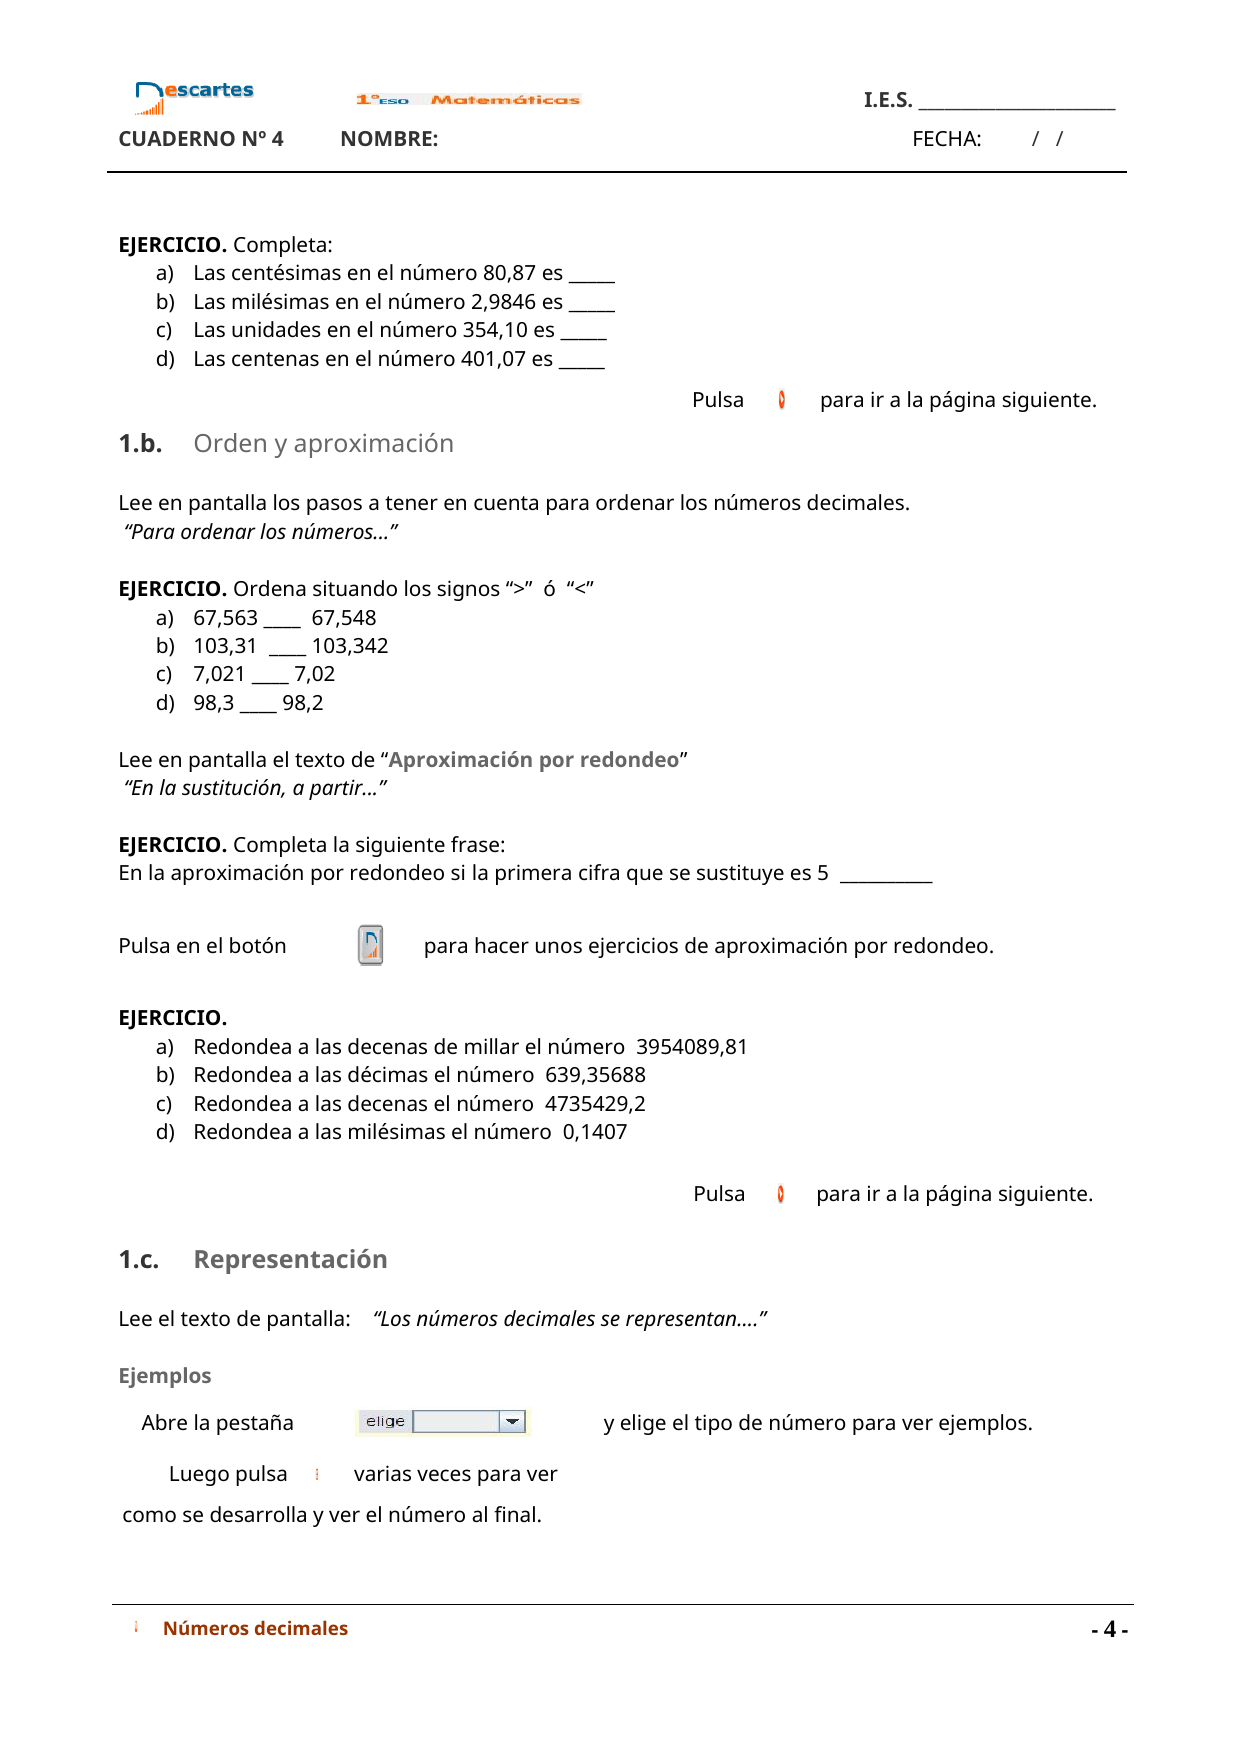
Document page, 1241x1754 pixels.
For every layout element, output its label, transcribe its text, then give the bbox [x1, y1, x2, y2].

text EJERCICIO. Completa la siguiente frase: [118, 830, 1122, 858]
list Redondea a las milésimas el número 0,1407 [156, 1117, 1122, 1146]
list Las centésimas en el número 80,87 es _____ [156, 258, 1122, 287]
text EJERCICIO. [118, 1003, 1122, 1032]
list 67,563 ____ 67,548 [156, 603, 1122, 631]
picture [357, 924, 384, 966]
list Representación [118, 1242, 1122, 1276]
picture [356, 93, 585, 105]
list Las unidades en el número 354,10 es _____ [156, 315, 1122, 344]
picture [315, 1468, 319, 1480]
picture [134, 1620, 138, 1632]
table_cell [1122, 1535, 1133, 1604]
list 98,3 ____ 98,2 [156, 688, 1122, 716]
table_cell como se desarrolla y ver el número al final. [111, 1495, 596, 1535]
table_header [111, 1174, 678, 1213]
table_cell [111, 1535, 596, 1604]
text Ejemplos [118, 1362, 1122, 1390]
table_cell [596, 1454, 1122, 1604]
text “En la sustitución, a partir...” [118, 773, 1122, 802]
table_cell [1122, 1454, 1133, 1495]
table_cell Luego pulsa [111, 1454, 293, 1495]
list 103,31 ____ 103,342 [156, 631, 1122, 659]
table_header [335, 916, 341, 975]
table_header y elige el tipo de número para ver ejemplos. [585, 1390, 1133, 1454]
text En la aproximación por redondeo si la primera cifra que se sustituye es 5 __________ [118, 858, 1122, 887]
list 7,021 ____ 7,02 [156, 659, 1122, 688]
table_header [753, 1174, 761, 1213]
text Lee en pantalla el texto de “Aproximación por redondeo” [118, 745, 1122, 773]
list Las centenas en el número 401,07 es _____ [156, 344, 1122, 372]
list Orden y aproximación [118, 426, 1122, 460]
picture [134, 82, 257, 115]
picture [353, 1406, 533, 1438]
text EJERCICIO. Completa: [118, 230, 1122, 258]
table_cell varias veces para ver [348, 1454, 596, 1495]
picture [777, 1183, 784, 1204]
text EJERCICIO. Ordena situando los signos “>” ó “<” [118, 574, 1122, 603]
table_header para hacer unos ejercicios de aproximación por redondeo. [418, 916, 1134, 975]
list Las milésimas en el número 2,9846 es _____ [156, 287, 1122, 315]
table_cell [1122, 1495, 1133, 1535]
list Redondea a las decenas de millar el número 3954089,81 [156, 1032, 1122, 1060]
table_header [751, 372, 812, 426]
text Lee el texto de pantalla: “Los números decimales se representan....” [118, 1304, 1122, 1333]
table_header Abre la pestaña [111, 1390, 301, 1454]
text “Para ordenar los números...” [118, 517, 1122, 545]
table_header [301, 1390, 585, 1454]
table_header [400, 916, 418, 975]
list Redondea a las decenas el número 4735429,2 [156, 1089, 1122, 1117]
text Lee en pantalla los pasos a tener en cuenta para ordenar los números decimales. [118, 488, 1122, 517]
table_header Pulsa en el botón [112, 916, 335, 975]
table_header para ir a la página siguiente. [809, 1174, 1133, 1213]
table_header Pulsa [680, 372, 751, 426]
picture [778, 388, 785, 410]
table_header para ir a la página siguiente. [813, 372, 1137, 426]
list Redondea a las décimas el número 639,35688 [156, 1060, 1122, 1089]
table_header Pulsa [678, 1174, 753, 1213]
table_cell [294, 1454, 348, 1495]
table_header [800, 1174, 809, 1213]
